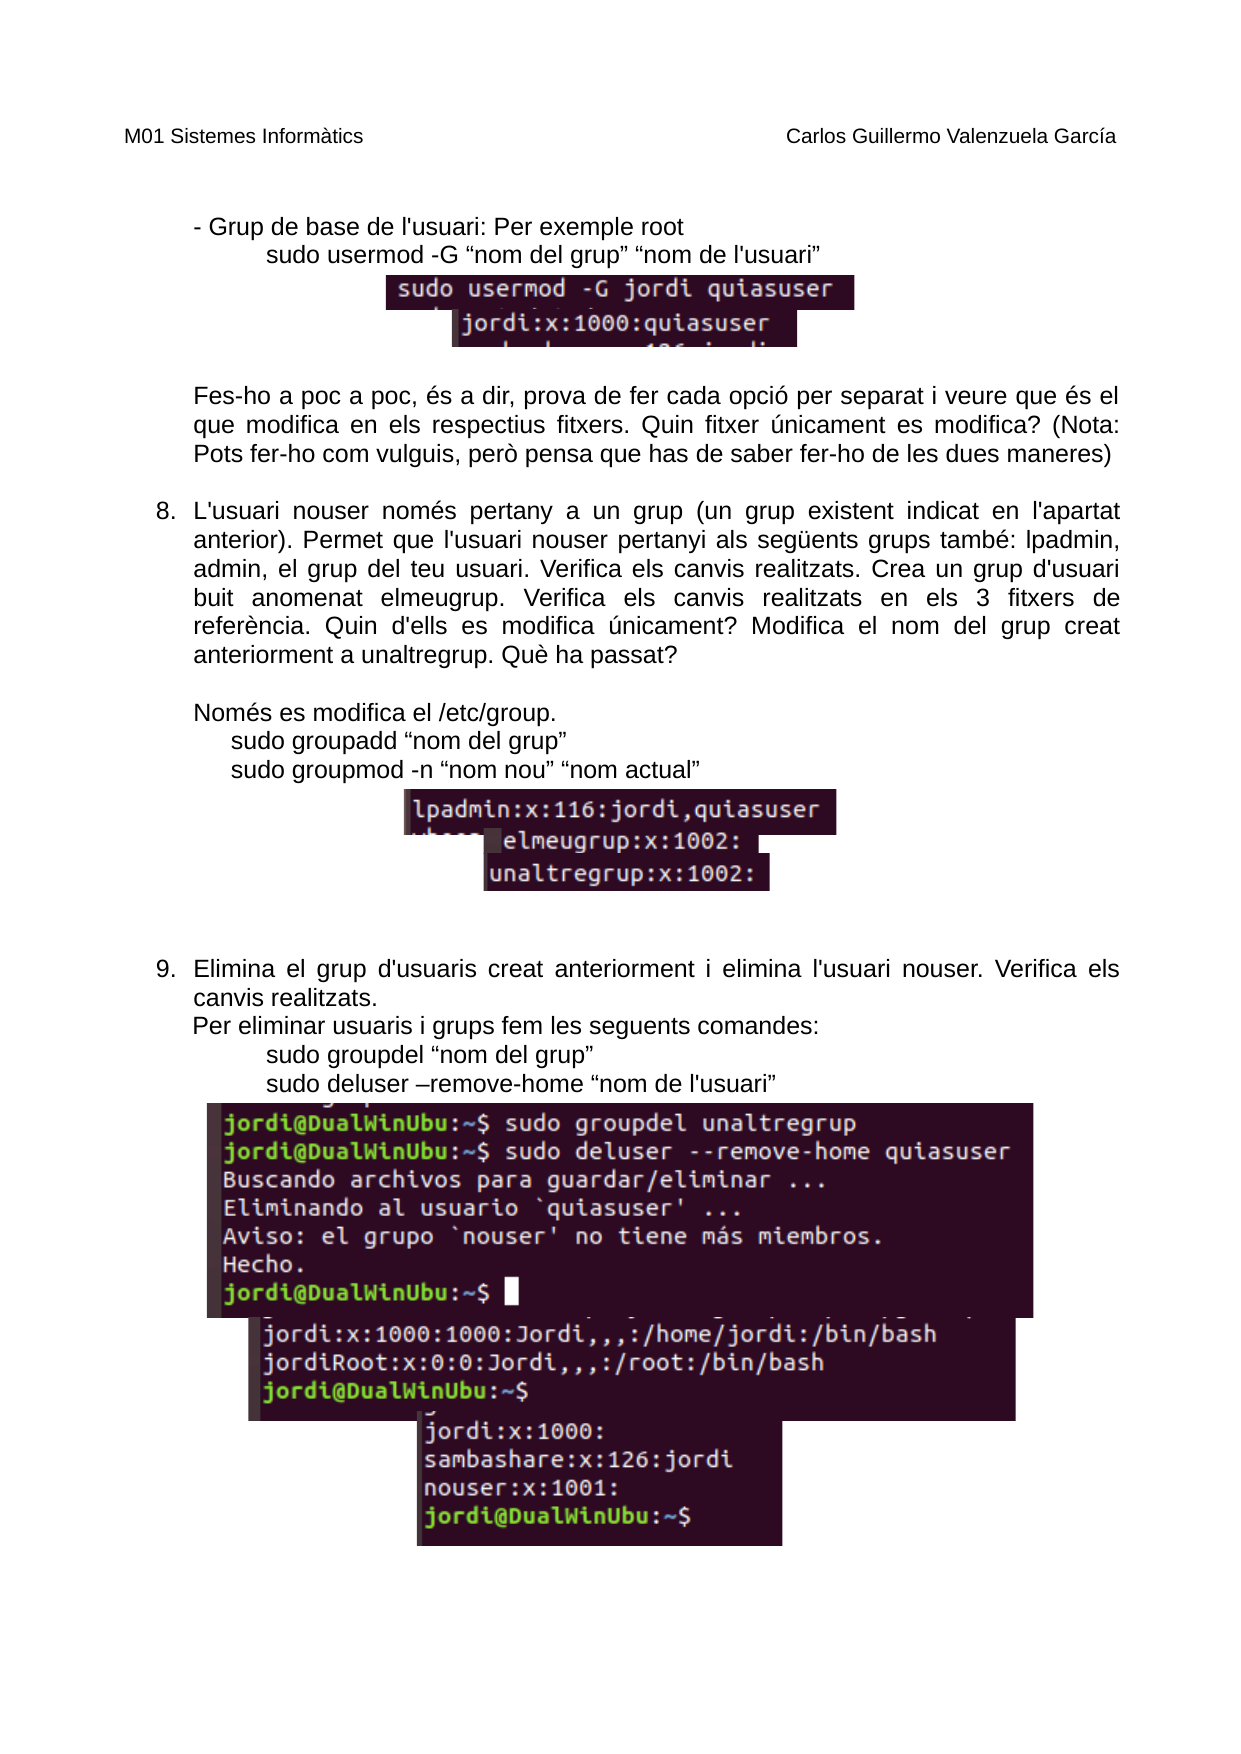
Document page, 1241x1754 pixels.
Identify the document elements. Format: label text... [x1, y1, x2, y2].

table_header [118, 790, 1122, 925]
text Per eliminar usuaris i grups fem les seguents comandes: [118, 1011, 1122, 1040]
table_header [118, 1098, 1122, 1317]
table_header [118, 1318, 1122, 1580]
text sudo groupdel “nom del grup” [118, 1040, 1122, 1069]
table_header [118, 784, 1122, 789]
list Només es modifica el /etc/group. [156, 697, 1122, 726]
picture [385, 275, 855, 347]
list L'usuari nouser només pertany a un grup (un grup existent indicat en l'apartat anterior). Permet que l'usuari nouser pertanyi als següents grups també: lpadmin, admin, el grup del teu usuari. Verifica els canvis realitzats. Crea un grup d'usuari buit anomenat elmeugrup. Verifica els canvis realitzats en els 3 fitxers de referència. Quin d'ells es modifica únicament? Modifica el nom del grup creat anteriorment a unaltregrup. Què ha passat? [156, 496, 1122, 669]
text sudo deluser –remove-home “nom de l'usuari” [118, 1069, 1122, 1098]
table_header [118, 269, 1122, 381]
list - Grup de base de l'usuari: Per exemple root [156, 212, 1122, 241]
list sudo groupmod -n “nom nou” “nom actual” [193, 755, 1122, 784]
picture [206, 1103, 1034, 1546]
picture [403, 789, 837, 891]
list Fes-ho a poc a poc, és a dir, prova de fer cada opció per separat i veure que és el que modifica en els respectius fitxers. Quin fitxer únicament es modifica? (Nota: Pots fer-ho com vulguis, però pensa que has de saber fer-ho de les dues maneres) [156, 381, 1122, 467]
list sudo groupadd “nom del grup” [193, 726, 1122, 755]
list Elimina el grup d'usuaris creat anteriorment i elimina l'usuari nouser. Verifica els canvis realitzats. [156, 954, 1122, 1011]
text sudo usermod -G “nom del grup” “nom de l'usuari” [118, 241, 1122, 269]
